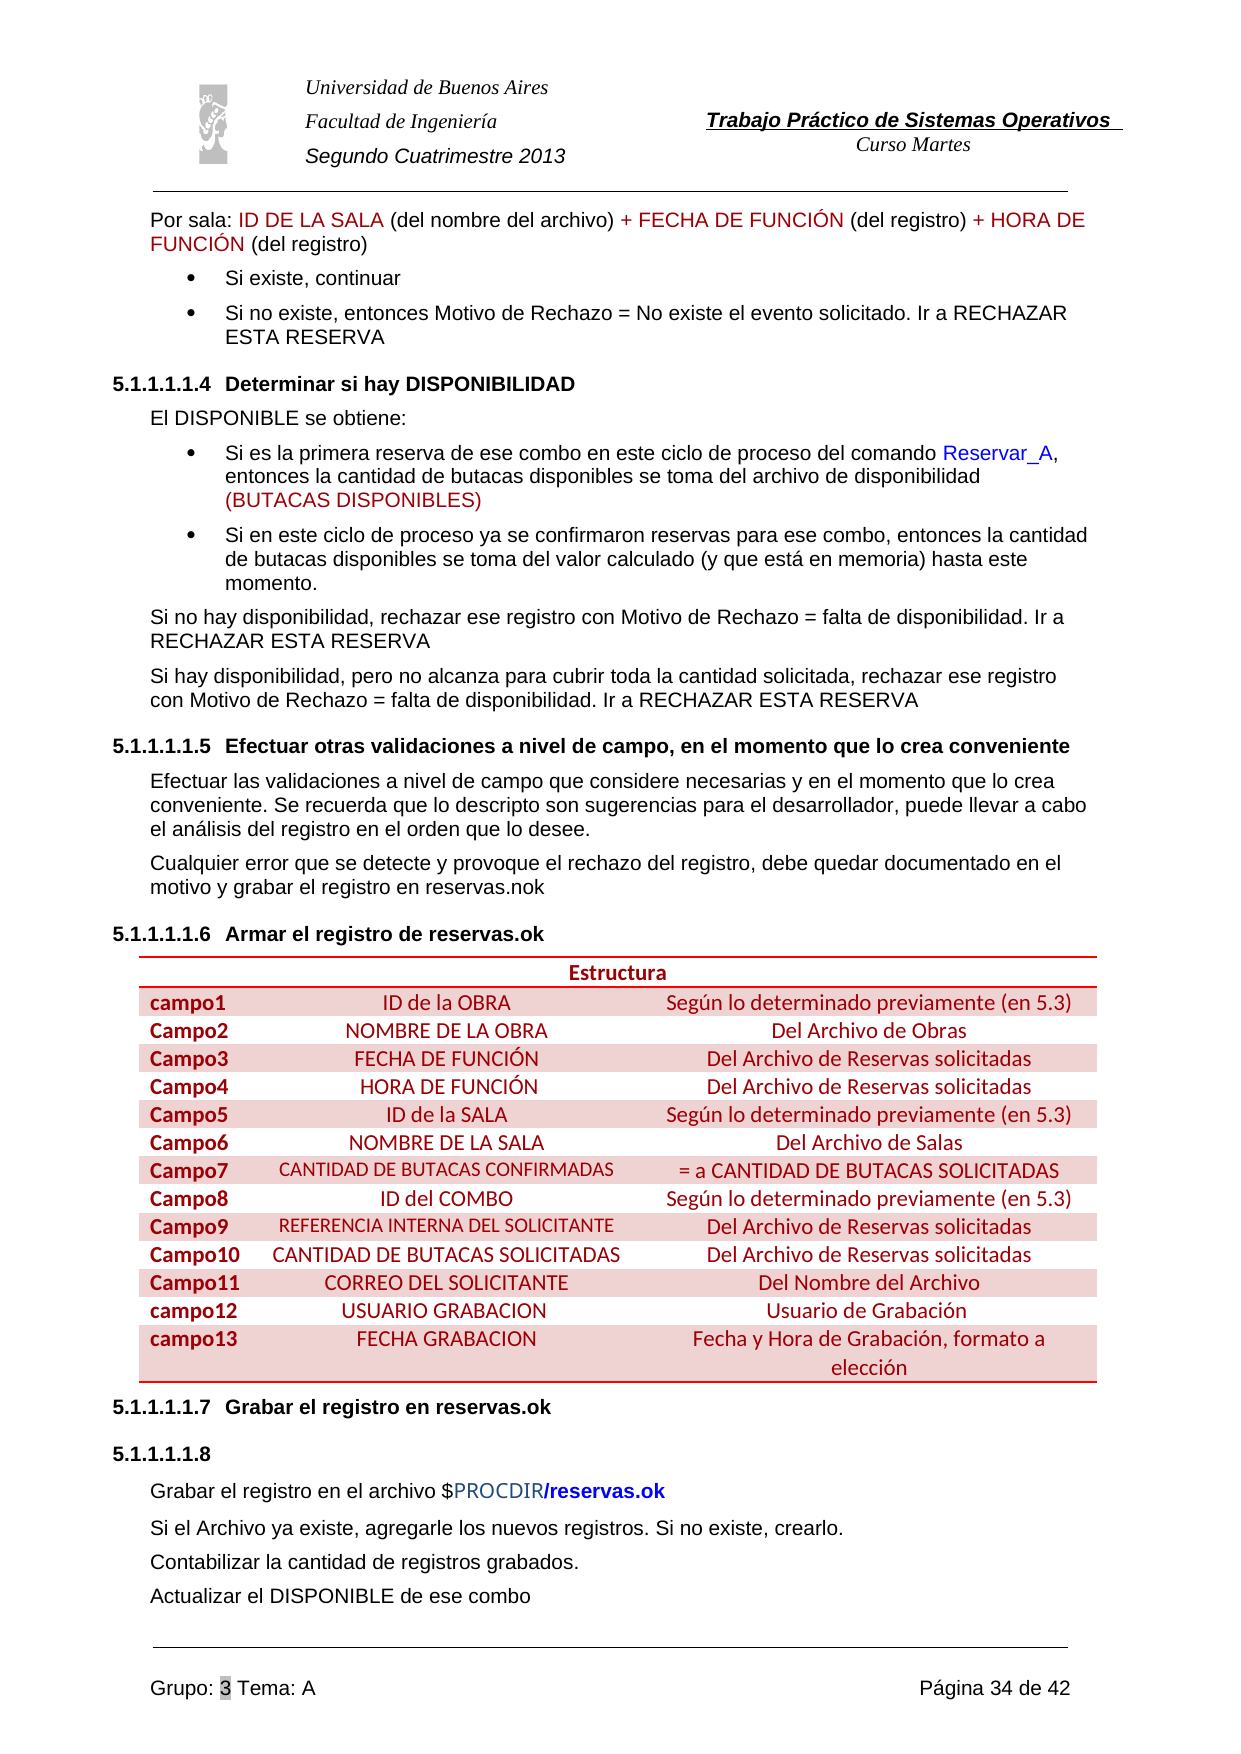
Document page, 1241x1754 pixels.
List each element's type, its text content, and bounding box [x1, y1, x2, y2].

table_cell ID de la SALA [251, 1100, 642, 1128]
table_cell Del Archivo de Obras [642, 1016, 1097, 1044]
table_cell Campo5 [139, 1100, 251, 1128]
table_cell Fecha y Hora de Grabación, formato a elección [642, 1325, 1097, 1381]
text Si el Archivo ya existe, agregarle los nuevos registros. Si no existe, crearlo. [150, 1515, 1090, 1539]
table_cell Campo2 [139, 1016, 251, 1044]
list Si es la primera reserva de ese combo en este ciclo de proceso del comando Reservar_A, entonces la cantidad de butacas disponibles se toma del archivo de disponibilidad (BUTACAS DISPONIBLES) [187, 440, 1090, 512]
text Actualizar el DISPONIBLE de ese combo [150, 1584, 1090, 1608]
table_cell Del Archivo de Reservas solicitadas [642, 1073, 1097, 1100]
table_cell CORREO DEL SOLICITANTE [251, 1269, 642, 1297]
table_cell campo1 [139, 988, 251, 1016]
table_cell Campo4 [139, 1073, 251, 1100]
text Grabar el registro en el archivo $PROCDIR/reservas.ok [150, 1476, 1090, 1505]
table_cell NOMBRE DE LA OBRA [251, 1016, 642, 1044]
list Si no existe, entonces Motivo de Rechazo = No existe el evento solicitado. Ir a RECHAZAR ESTA RESERVA [187, 301, 1090, 349]
table_cell CANTIDAD DE BUTACAS CONFIRMADAS [251, 1156, 642, 1184]
text El DISPONIBLE se obtiene: [150, 406, 1090, 430]
table_cell NOMBRE DE LA SALA [251, 1129, 642, 1156]
table_header Estructura [139, 958, 1097, 986]
table_cell Según lo determinado previamente (en 5.3) [642, 1100, 1097, 1128]
list Efectuar otras validaciones a nivel de campo, en el momento que lo crea conveniente [112, 734, 1090, 758]
table_cell FECHA GRABACION [251, 1325, 642, 1381]
text Si hay disponibilidad, pero no alcanza para cubrir toda la cantidad solicitada, rechazar ese registro con Motivo de Rechazo = falta de disponibilidad. Ir a RECHAZAR ESTA RESERVA [150, 663, 1090, 711]
table_cell USUARIO GRABACION [251, 1297, 642, 1324]
text Contabilizar la cantidad de registros grabados. [150, 1550, 1090, 1574]
table_cell campo13 [139, 1325, 251, 1381]
table_cell campo12 [139, 1297, 251, 1324]
text Si no hay disponibilidad, rechazar ese registro con Motivo de Rechazo = falta de disponibilidad. Ir a RECHAZAR ESTA RESERVA [150, 605, 1090, 653]
table_cell Del Archivo de Reservas solicitadas [642, 1241, 1097, 1268]
list Determinar si hay DISPONIBILIDAD [112, 372, 1090, 396]
table_cell = a CANTIDAD DE BUTACAS SOLICITADAS [642, 1156, 1097, 1184]
table_cell ID del COMBO [251, 1185, 642, 1212]
table_cell Del Nombre del Archivo [642, 1269, 1097, 1297]
table_cell Campo7 [139, 1156, 251, 1184]
table_cell Campo3 [139, 1044, 251, 1072]
list Si en este ciclo de proceso ya se confirmaron reservas para ese combo, entonces la cantidad de butacas disponibles se toma del valor calculado (y que está en memoria) hasta este momento. [187, 523, 1090, 595]
table_cell Según lo determinado previamente (en 5.3) [642, 988, 1097, 1016]
list Si existe, continuar [187, 266, 1090, 290]
table_cell Del Archivo de Salas [642, 1129, 1097, 1156]
table_cell Usuario de Grabación [642, 1297, 1097, 1324]
text Por sala: ID DE LA SALA (del nombre del archivo) + FECHA DE FUNCIÓN (del registro) + HORA DE FUNCIÓN (del registro) [150, 208, 1090, 256]
text Efectuar las validaciones a nivel de campo que considere necesarias y en el momento que lo crea conveniente. Se recuerda que lo descripto son sugerencias para el desarrollador, puede llevar a cabo el análisis del registro en el orden que lo desee. [150, 769, 1090, 841]
table_cell Campo9 [139, 1213, 251, 1241]
table_cell Campo6 [139, 1129, 251, 1156]
table_cell Del Archivo de Reservas solicitadas [642, 1044, 1097, 1072]
table_cell Campo11 [139, 1269, 251, 1297]
table_cell Campo8 [139, 1185, 251, 1212]
list Armar el registro de reservas.ok [112, 922, 1090, 946]
table_cell HORA DE FUNCIÓN [251, 1073, 642, 1100]
picture [198, 82, 231, 166]
text Cualquier error que se detecte y provoque el rechazo del registro, debe quedar documentado en el motivo y grabar el registro en reservas.nok [150, 851, 1090, 899]
table_cell REFERENCIA INTERNA DEL SOLICITANTE [251, 1213, 642, 1241]
table_cell Según lo determinado previamente (en 5.3) [642, 1185, 1097, 1212]
table_cell Campo10 [139, 1241, 251, 1268]
table_cell Del Archivo de Reservas solicitadas [642, 1213, 1097, 1241]
table_cell ID de la OBRA [251, 988, 642, 1016]
list Grabar el registro en reservas.ok [112, 1395, 1090, 1419]
table_cell CANTIDAD DE BUTACAS SOLICITADAS [251, 1241, 642, 1268]
table_cell FECHA DE FUNCIÓN [251, 1044, 642, 1072]
